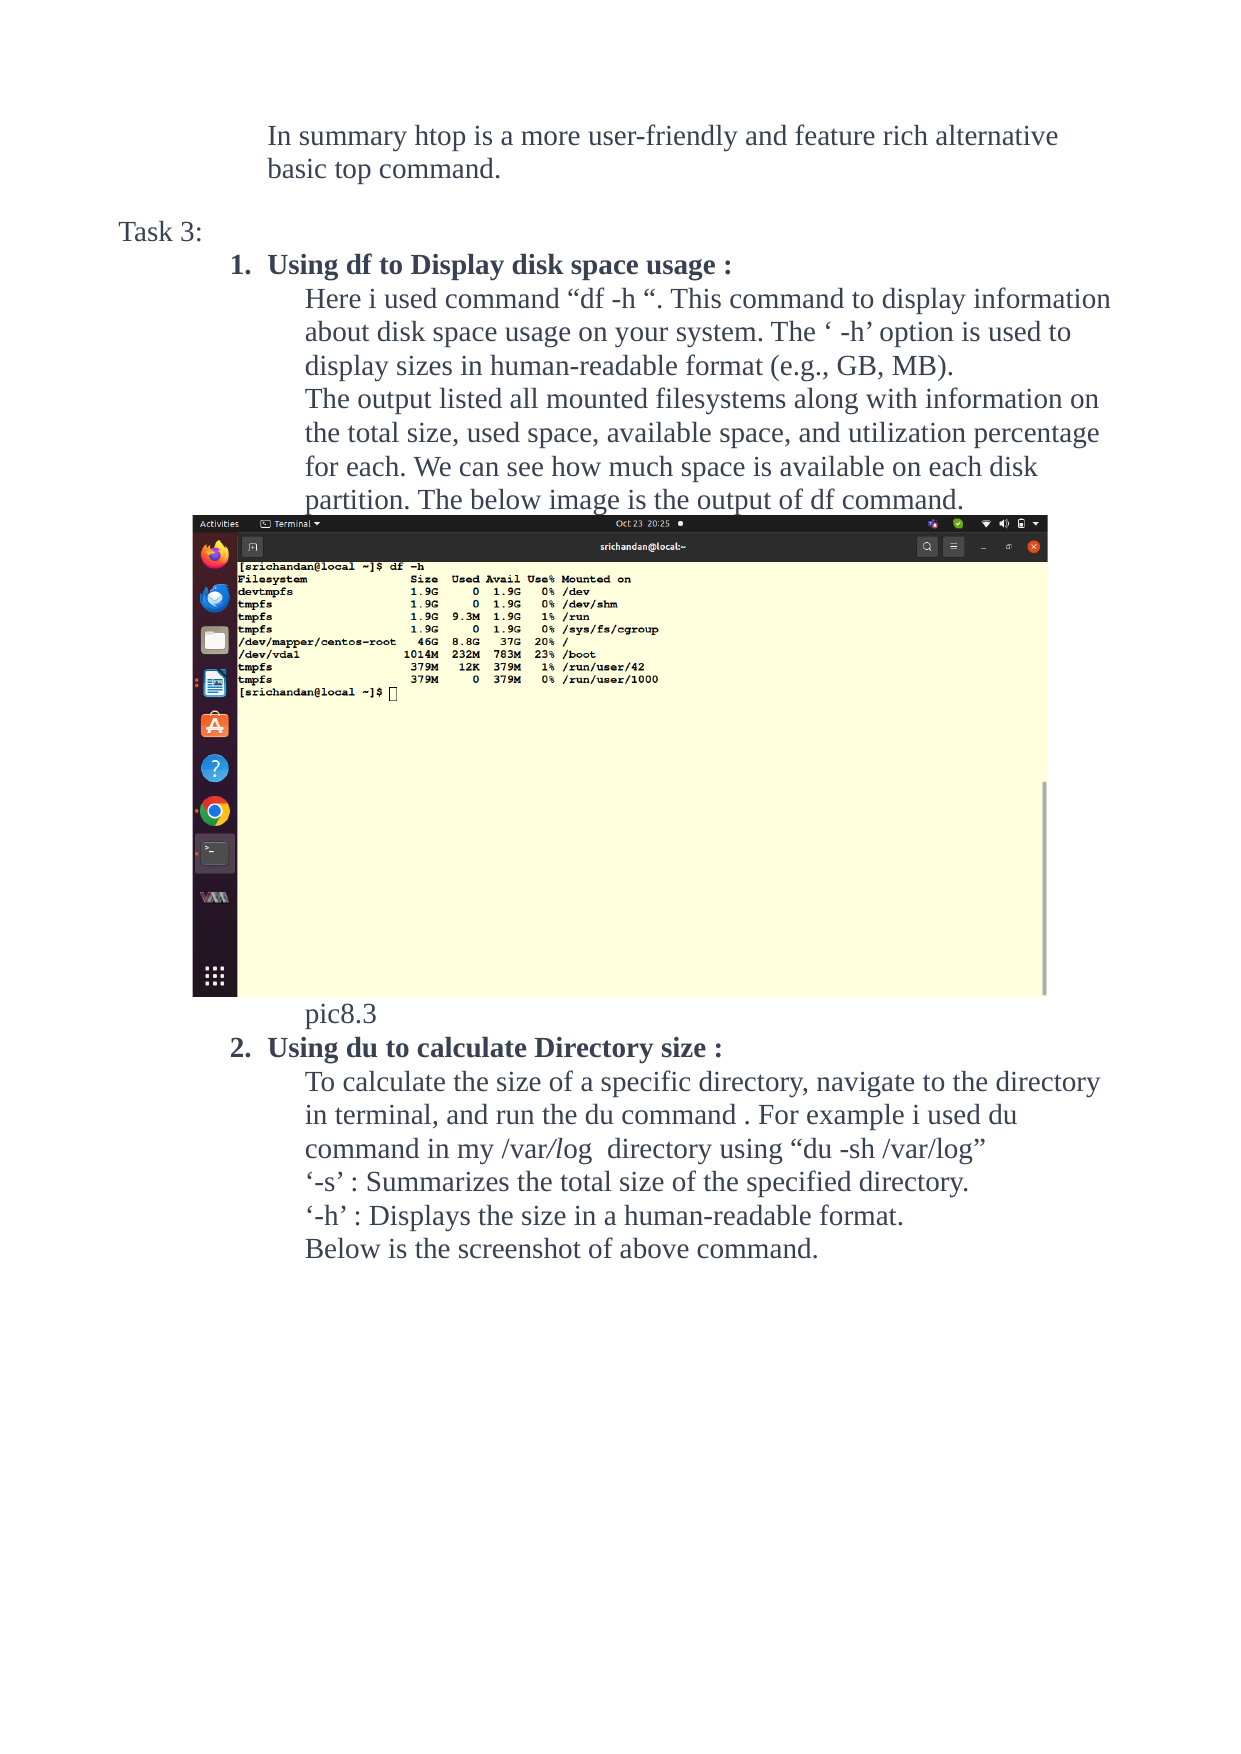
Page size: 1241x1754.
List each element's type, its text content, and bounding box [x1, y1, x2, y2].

list pic8.3 [267, 516, 1122, 1030]
text Task 3: [118, 214, 1122, 247]
list Using du to calculate Directory size : [229, 1030, 1122, 1064]
list ‘-s’ : Summarizes the total size of the specified directory. [267, 1164, 1122, 1198]
list The output listed all mounted filesystems along with information on the total size, used space, available space, and utilization percentage for each. We can see how much space is available on each disk partition. The below image is the output of df command. [267, 382, 1122, 516]
list Using df to Display disk space usage : [229, 247, 1122, 281]
list Below is the screenshot of above command. [267, 1231, 1122, 1265]
list In summary htop is a more user-friendly and feature rich alternative basic top command. [229, 118, 1122, 185]
picture [192, 515, 1048, 997]
list ‘-h’ : Displays the size in a human-readable format. [267, 1198, 1122, 1231]
list To calculate the size of a specific directory, navigate to the directory in terminal, and run the du command . For example i used du command in my /var/log directory using “du -sh /var/log” [267, 1064, 1122, 1164]
list Here i used command “df -h “. This command to display information about disk space usage on your system. The ‘ -h’ option is used to display sizes in human-readable format (e.g., GB, MB). [267, 281, 1122, 382]
